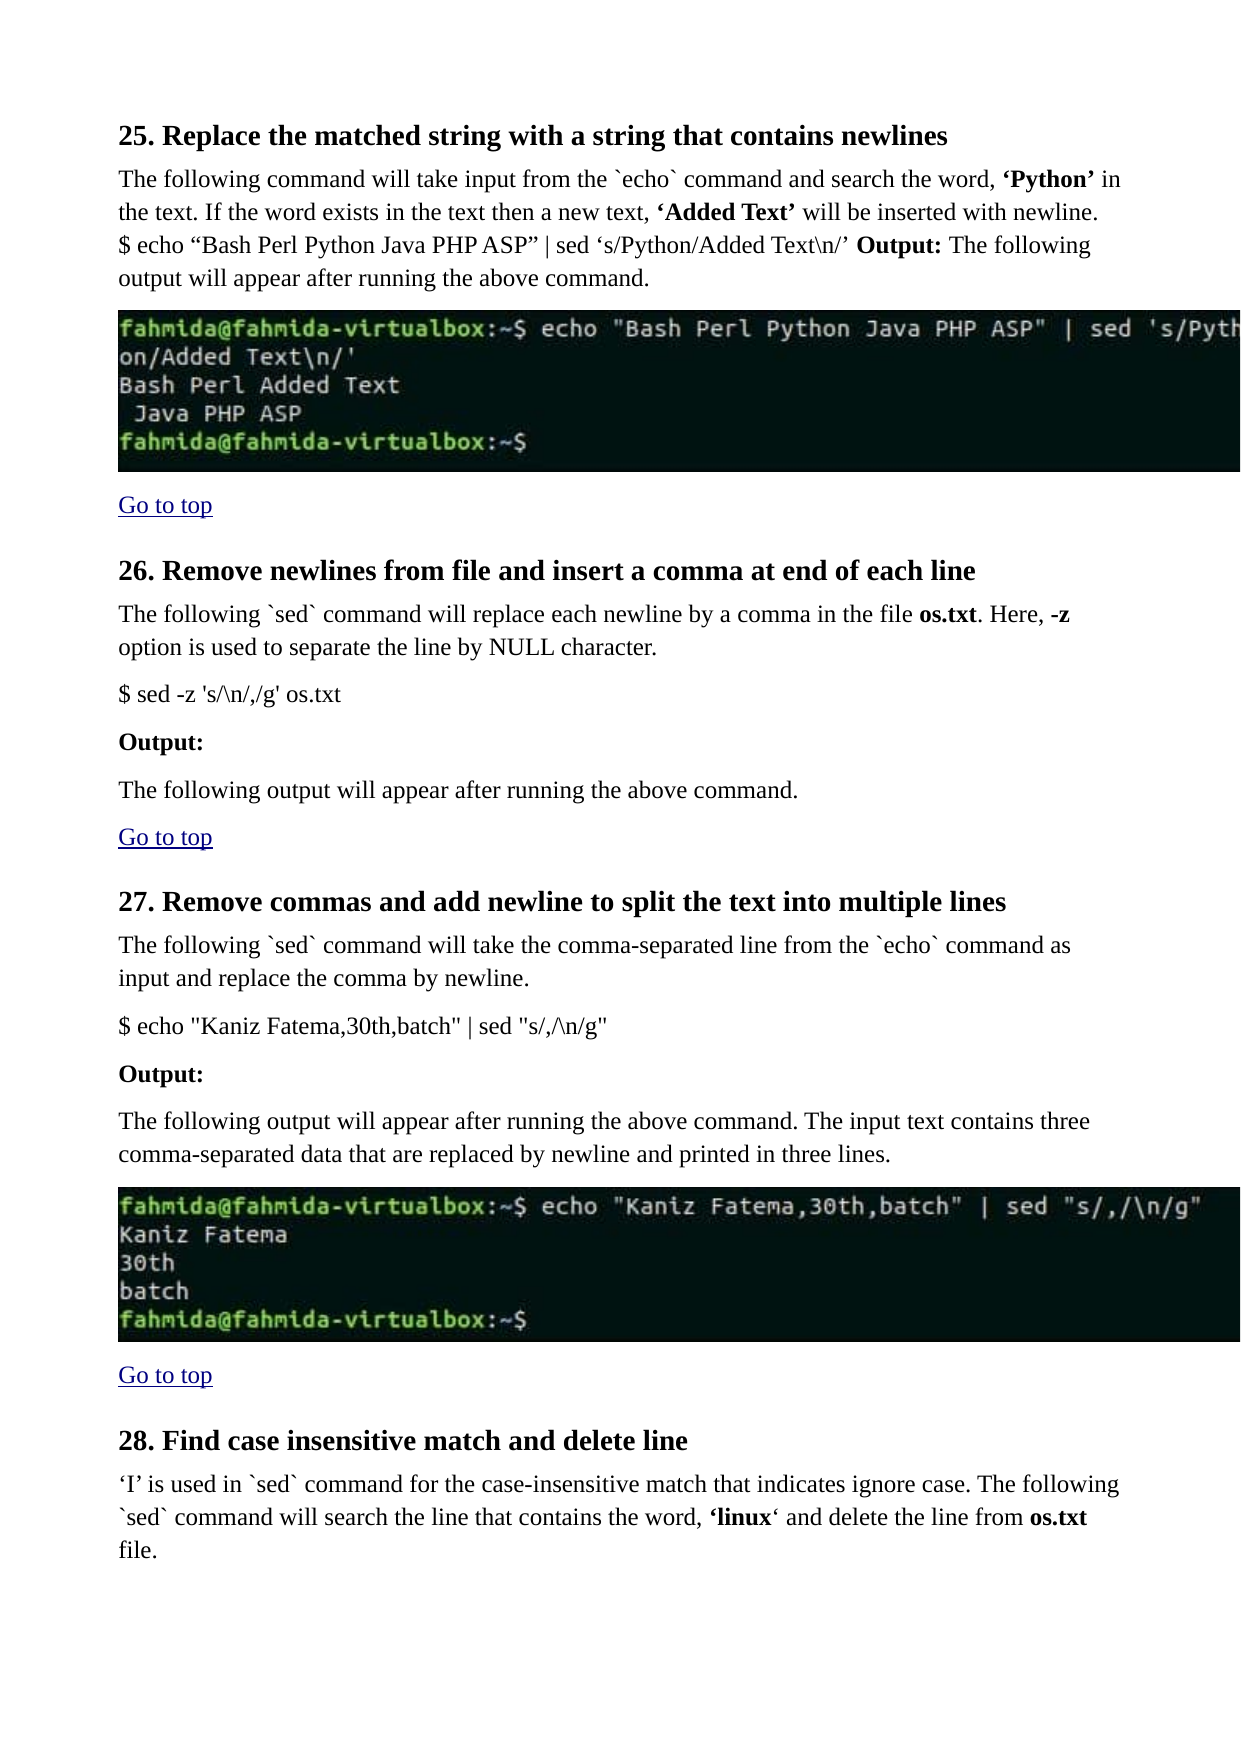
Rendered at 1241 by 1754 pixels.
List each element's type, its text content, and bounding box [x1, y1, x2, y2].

subtitle 26. Remove newlines from file and insert a comma at end of each line [118, 553, 1122, 586]
subtitle 27. Remove commas and add newline to split the text into multiple lines [118, 884, 1122, 918]
text Go to top [118, 491, 1122, 519]
text The following command will take input from the `echo` command and search the word, ‘Python’ in the text. If the word exists in the text then a new text, ‘Added Text’ will be inserted with newline. $ echo “Bash Perl Python Java PHP ASP” | sed ‘s/Python/Added Text\n/’ Output: The following output will appear after running the above command. [118, 164, 1122, 292]
text The following output will appear after running the above command. [118, 775, 1122, 803]
picture [118, 1187, 1241, 1342]
text $ echo "Kaniz Fatema,30th,batch" | sed "s/,/\n/g" [118, 1011, 1122, 1040]
text Output: [118, 727, 1122, 756]
subtitle 25. Replace the matched string with a string that contains newlines [118, 118, 1122, 152]
picture [118, 310, 1241, 472]
text $ sed -z 's/\n/,/g' os.txt [118, 679, 1122, 708]
subtitle 28. Find case insensitive match and delete line [118, 1423, 1122, 1456]
text The following `sed` command will replace each newline by a comma in the file os.txt. Here, -z option is used to separate the line by NULL character. [118, 599, 1122, 661]
text ‘I’ is used in `sed` command for the case-insensitive match that indicates ignore case. The following `sed` command will search the line that contains the word, ‘linux‘ and delete the line from os.txt file. [118, 1469, 1122, 1563]
text Go to top [118, 822, 1122, 851]
text Go to top [118, 1361, 1122, 1389]
text The following `sed` command will take the comma-separated line from the `echo` command as input and replace the comma by newline. [118, 931, 1122, 992]
text The following output will appear after running the above command. The input text contains three comma-separated data that are replaced by newline and printed in three lines. [118, 1106, 1122, 1168]
text Output: [118, 1059, 1122, 1087]
